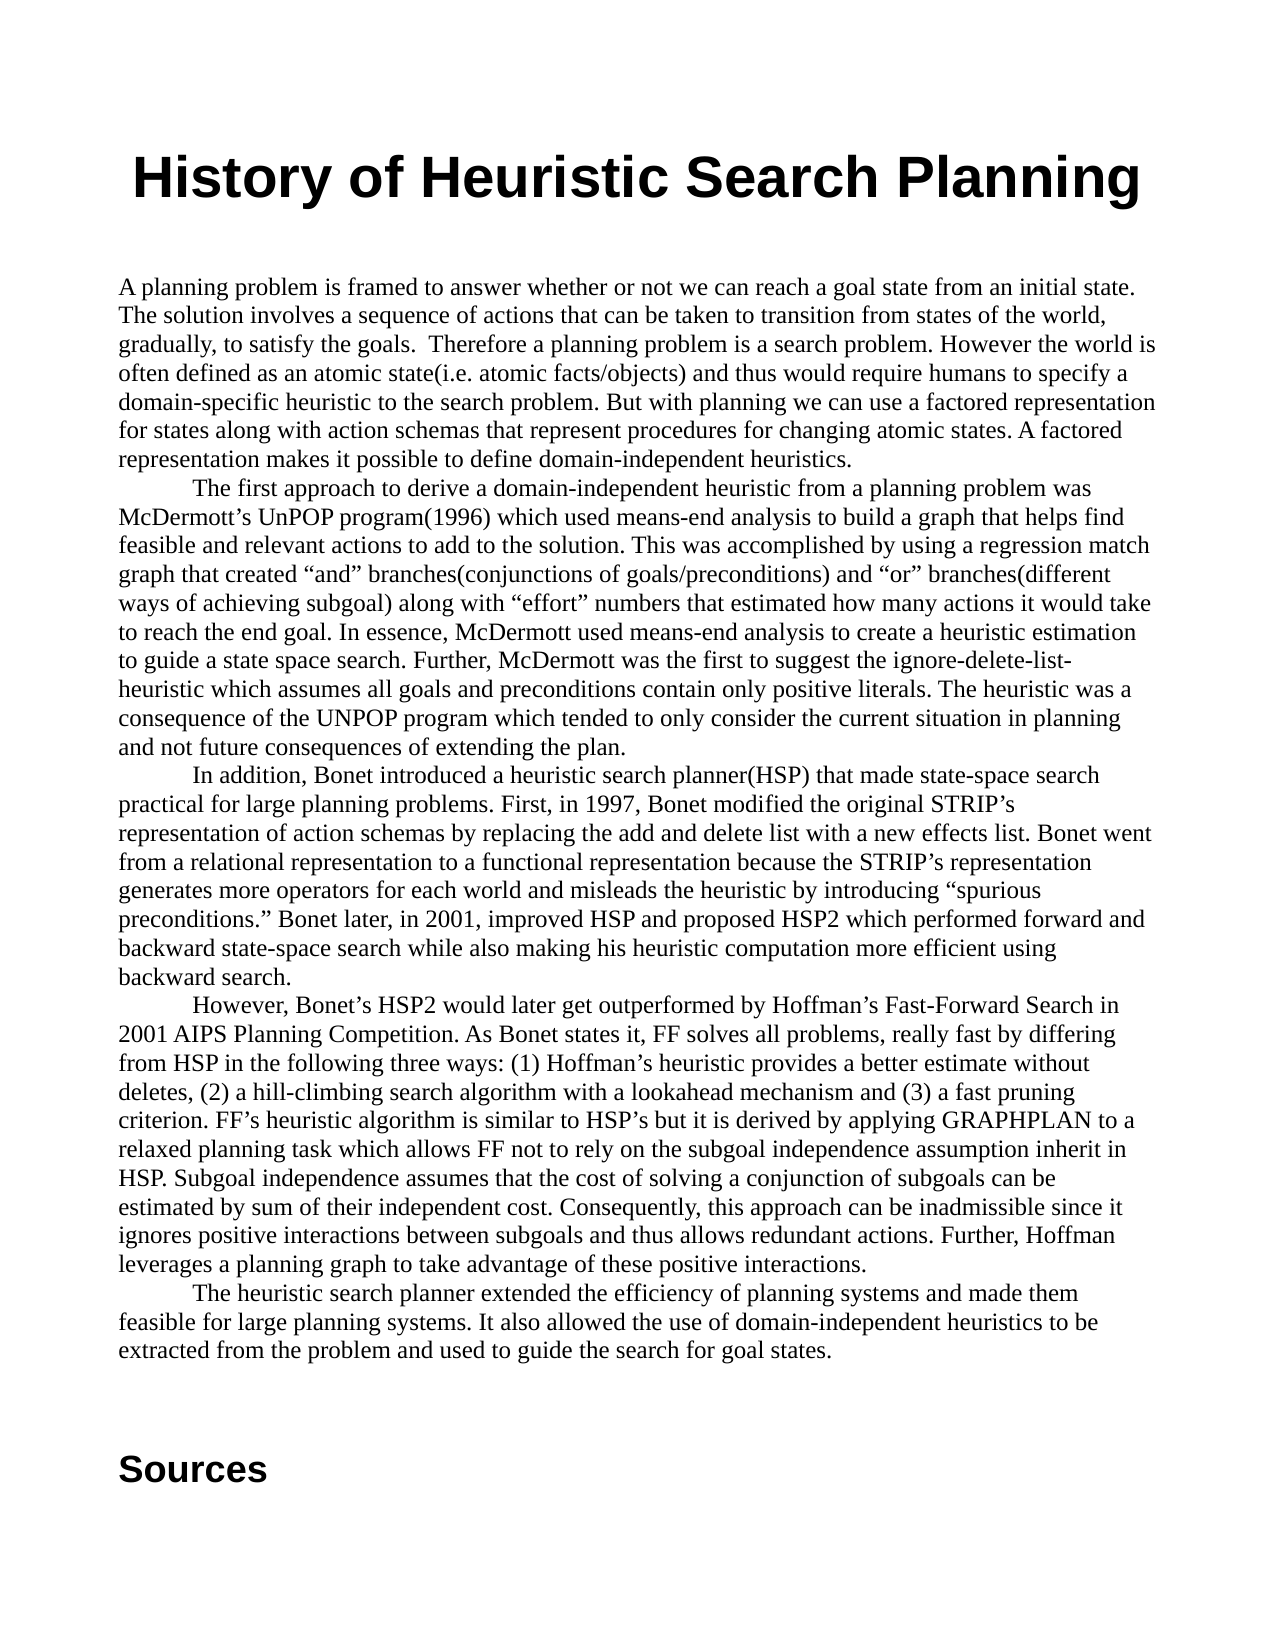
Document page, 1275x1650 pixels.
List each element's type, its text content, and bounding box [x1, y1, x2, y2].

text The first approach to derive a domain-independent heuristic from a planning problem was McDermott’s UnPOP program(1996) which used means-end analysis to build a graph that helps find feasible and relevant actions to add to the solution. This was accomplished by using a regression match graph that created “and” branches(conjunctions of goals/preconditions) and “or” branches(different ways of achieving subgoal) along with “effort” numbers that estimated how many actions it would take to reach the end goal. In essence, McDermott used means-end analysis to create a heuristic estimation to guide a state space search. Further, McDermott was the first to suggest the ignore-delete-list-heuristic which assumes all goals and preconditions contain only positive literals. The heuristic was a consequence of the UNPOP program which tended to only consider the current situation in planning and not future consequences of extending the plan. [118, 473, 1157, 761]
text However, Bonet’s HSP2 would later get outperformed by Hoffman’s Fast-Forward Search in 2001 AIPS Planning Competition. As Bonet states it, FF solves all problems, really fast by differing from HSP in the following three ways: (1) Hoffman’s heuristic provides a better estimate without deletes, (2) a hill-climbing search algorithm with a lookahead mechanism and (3) a fast pruning criterion. FF’s heuristic algorithm is similar to HSP’s but it is derived by applying GRAPHPLAN to a relaxed planning task which allows FF not to rely on the subgoal independence assumption inherit in HSP. Subgoal independence assumes that the cost of solving a conjunction of subgoals can be estimated by sum of their independent cost. Consequently, this approach can be inadmissible since it ignores positive interactions between subgoals and thus allows redundant actions. Further, Hoffman leverages a planning graph to take advantage of these positive interactions. [118, 991, 1157, 1278]
text The heuristic search planner extended the efficiency of planning systems and made them feasible for large planning systems. It also allowed the use of domain-independent heuristics to be extracted from the problem and used to guide the search for goal states. [118, 1278, 1157, 1364]
subtitle Sources [118, 1447, 1157, 1490]
text A planning problem is framed to answer whether or not we can reach a goal state from an initial state. The solution involves a sequence of actions that can be taken to transition from states of the world, gradually, to satisfy the goals. Therefore a planning problem is a search problem. However the world is often defined as an atomic state(i.e. atomic facts/objects) and thus would require humans to specify a domain-specific heuristic to the search problem. But with planning we can use a factored representation for states along with action schemas that represent procedures for changing atomic states. A factored representation makes it possible to define domain-independent heuristics. [118, 272, 1157, 473]
text In addition, Bonet introduced a heuristic search planner(HSP) that made state-space search practical for large planning problems. First, in 1997, Bonet modified the original STRIP’s representation of action schemas by replacing the add and delete list with a new effects list. Bonet went from a relational representation to a functional representation because the STRIP’s representation generates more operators for each world and misleads the heuristic by introducing “spurious preconditions.” Bonet later, in 2001, improved HSP and proposed HSP2 which performed forward and backward state-space search while also making his heuristic computation more efficient using backward search. [118, 761, 1157, 991]
title History of Heuristic Search Planning [118, 143, 1157, 210]
